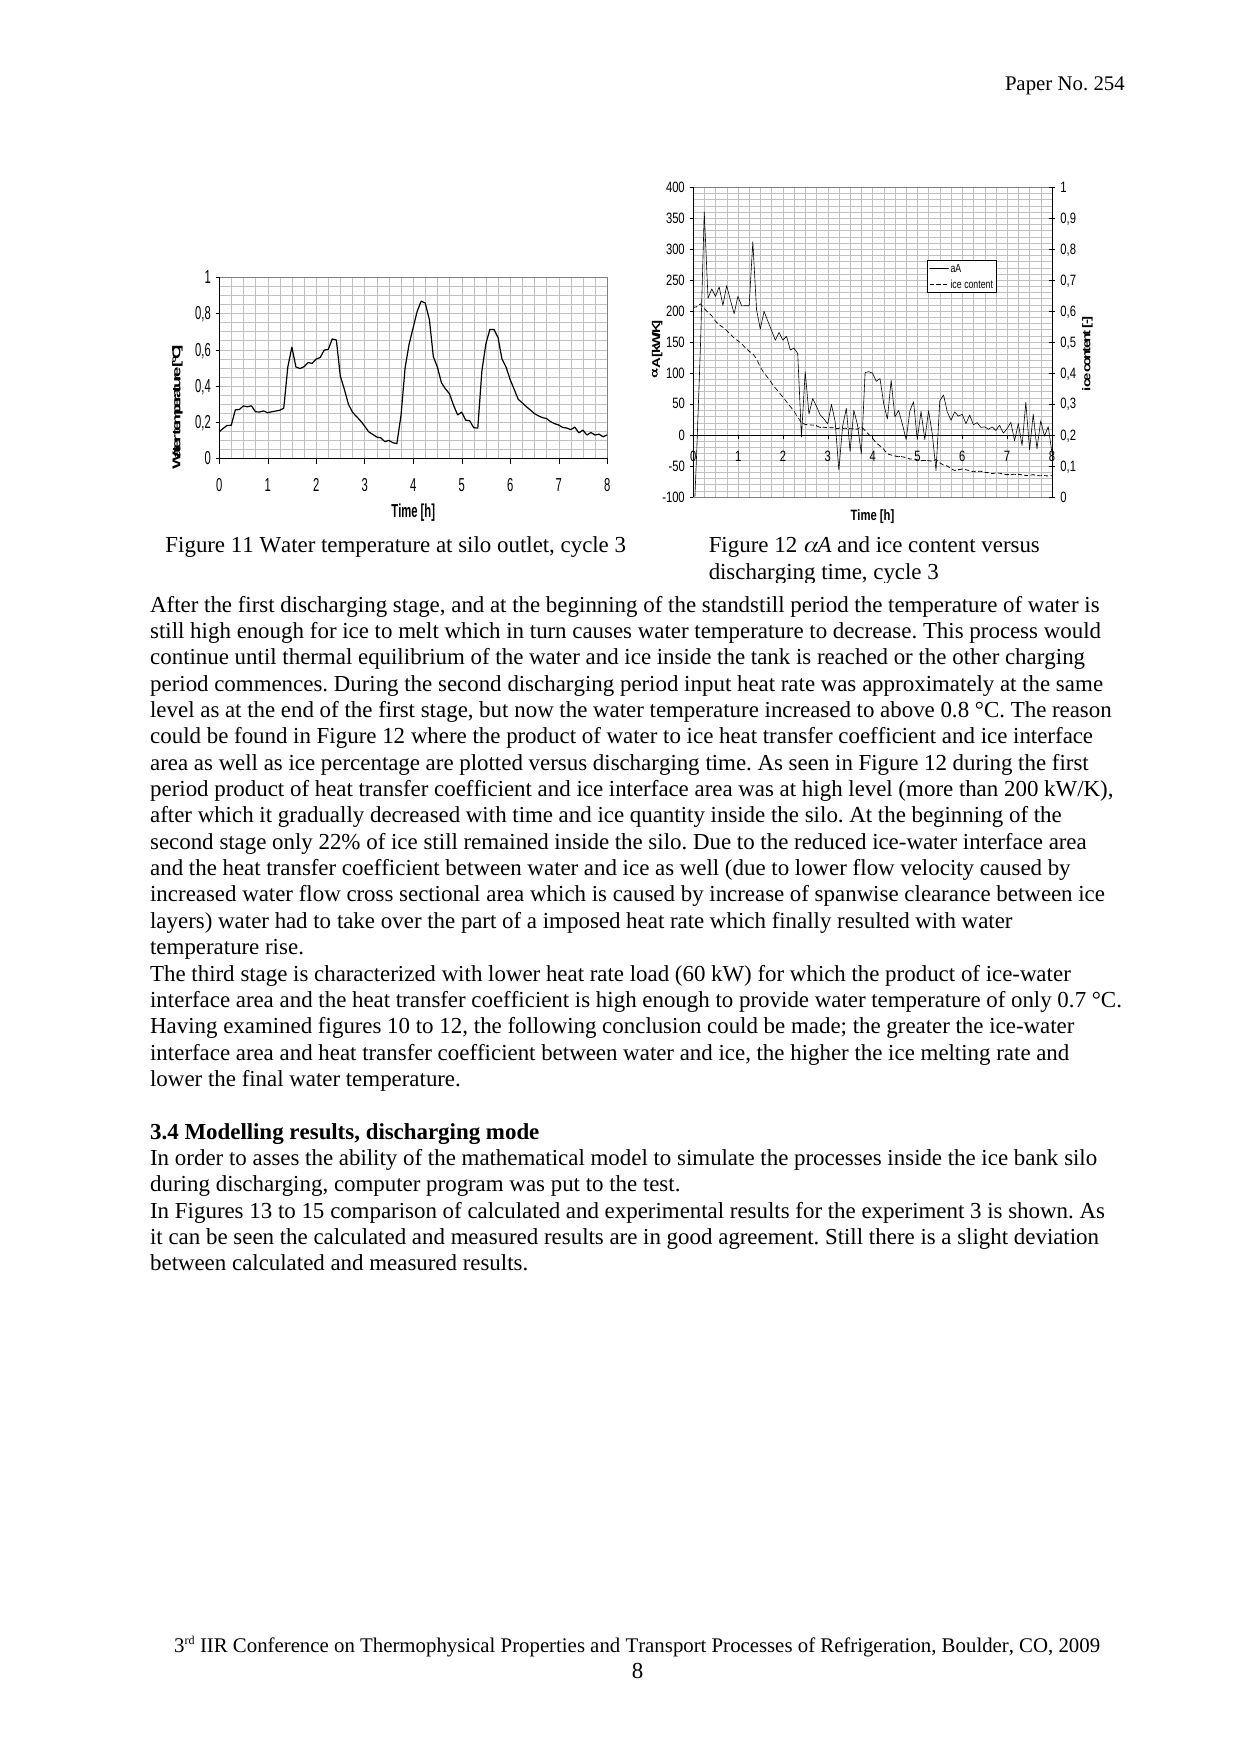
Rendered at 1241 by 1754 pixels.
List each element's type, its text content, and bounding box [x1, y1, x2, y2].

text 3.4 Modelling results, discharging mode [150, 1118, 1124, 1144]
text discharging time, cycle 3 [165, 558, 1110, 583]
text The third stage is characterized with lower heat rate load (60 kW) for which the product of ice-water interface area and the heat transfer coefficient is high enough to provide water temperature of only 0.7 °C. [150, 959, 1124, 1012]
text In order to asses the ability of the mathematical model to simulate the processes inside the ice bank silo during discharging, computer program was put to the test. [150, 1144, 1124, 1197]
text Having examined figures 10 to 12, the following conclusion could be made; the greater the ice-water interface area and heat transfer coefficient between water and ice, the higher the ice melting rate and lower the final water temperature. [150, 1012, 1124, 1091]
text Figure 11 Water temperature at silo outlet, cycle 3 Figure 12 A and ice content versus [165, 531, 1110, 558]
text In Figures 13 to 15 comparison of calculated and experimental results for the experiment 3 is shown. As it can be seen the calculated and measured results are in good agreement. Still there is a slight deviation between calculated and measured results. [150, 1197, 1124, 1276]
text After the first discharging stage, and at the beginning of the standstill period the temperature of water is still high enough for ice to melt which in turn causes water temperature to decrease. This process would continue until thermal equilibrium of the water and ice inside the tank is reached or the other charging period commences. During the second discharging period input heat rate was approximately at the same level as at the end of the first stage, but now the water temperature increased to above 0.8 °C. The reason could be found in Figure 12 where the product of water to ice heat transfer coefficient and ice interface area as well as ice percentage are plotted versus discharging time. As seen in Figure 12 during the first period product of heat transfer coefficient and ice interface area was at high level (more than 200 kW/K), after which it gradually decreased with time and ice quantity inside the silo. At the beginning of the second stage only 22% of ice still remained inside the silo. Due to the reduced ice-water interface area and the heat transfer coefficient between water and ice as well (due to lower flow velocity caused by increased water flow cross sectional area which is caused by increase of spanwise clearance between ice layers) water had to take over the part of a imposed heat rate which finally resulted with water temperature rise. [150, 591, 1124, 959]
